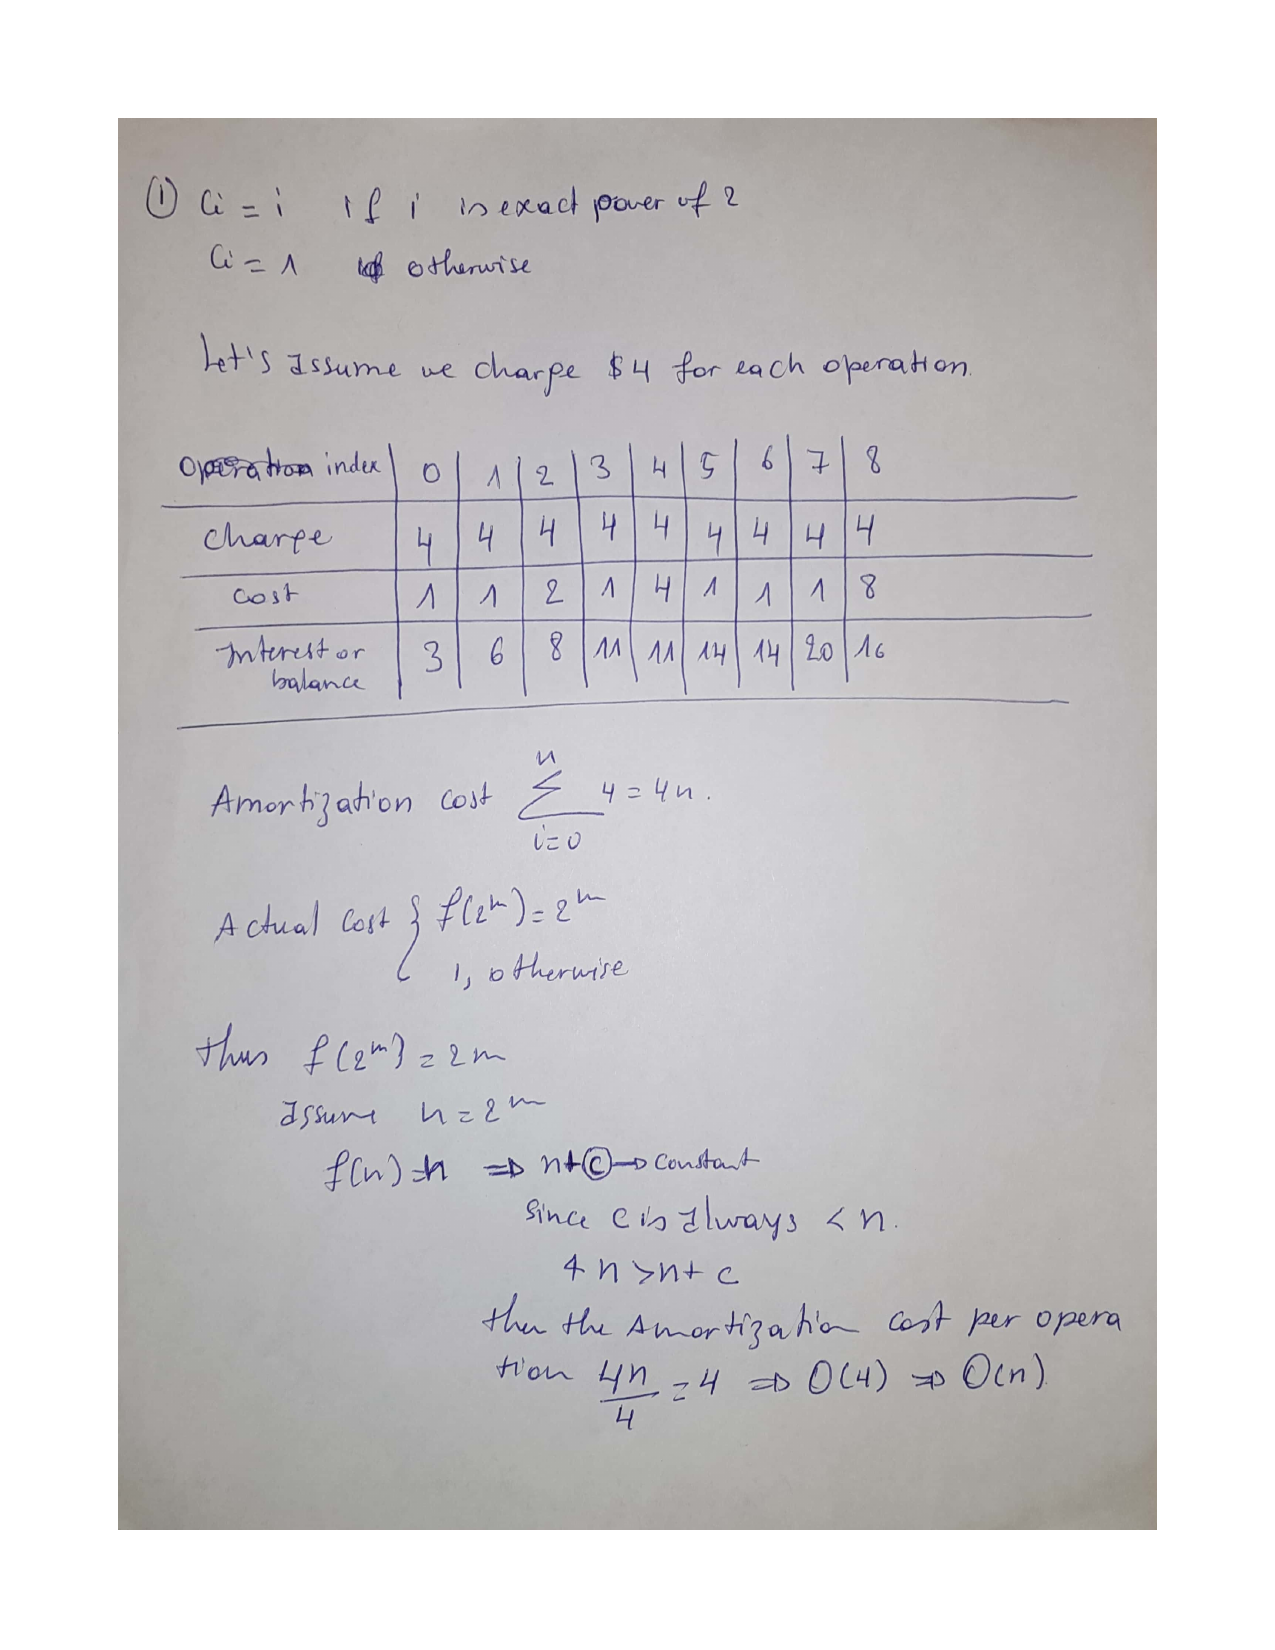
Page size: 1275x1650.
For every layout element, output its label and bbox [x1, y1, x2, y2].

picture [118, 118, 1157, 1530]
